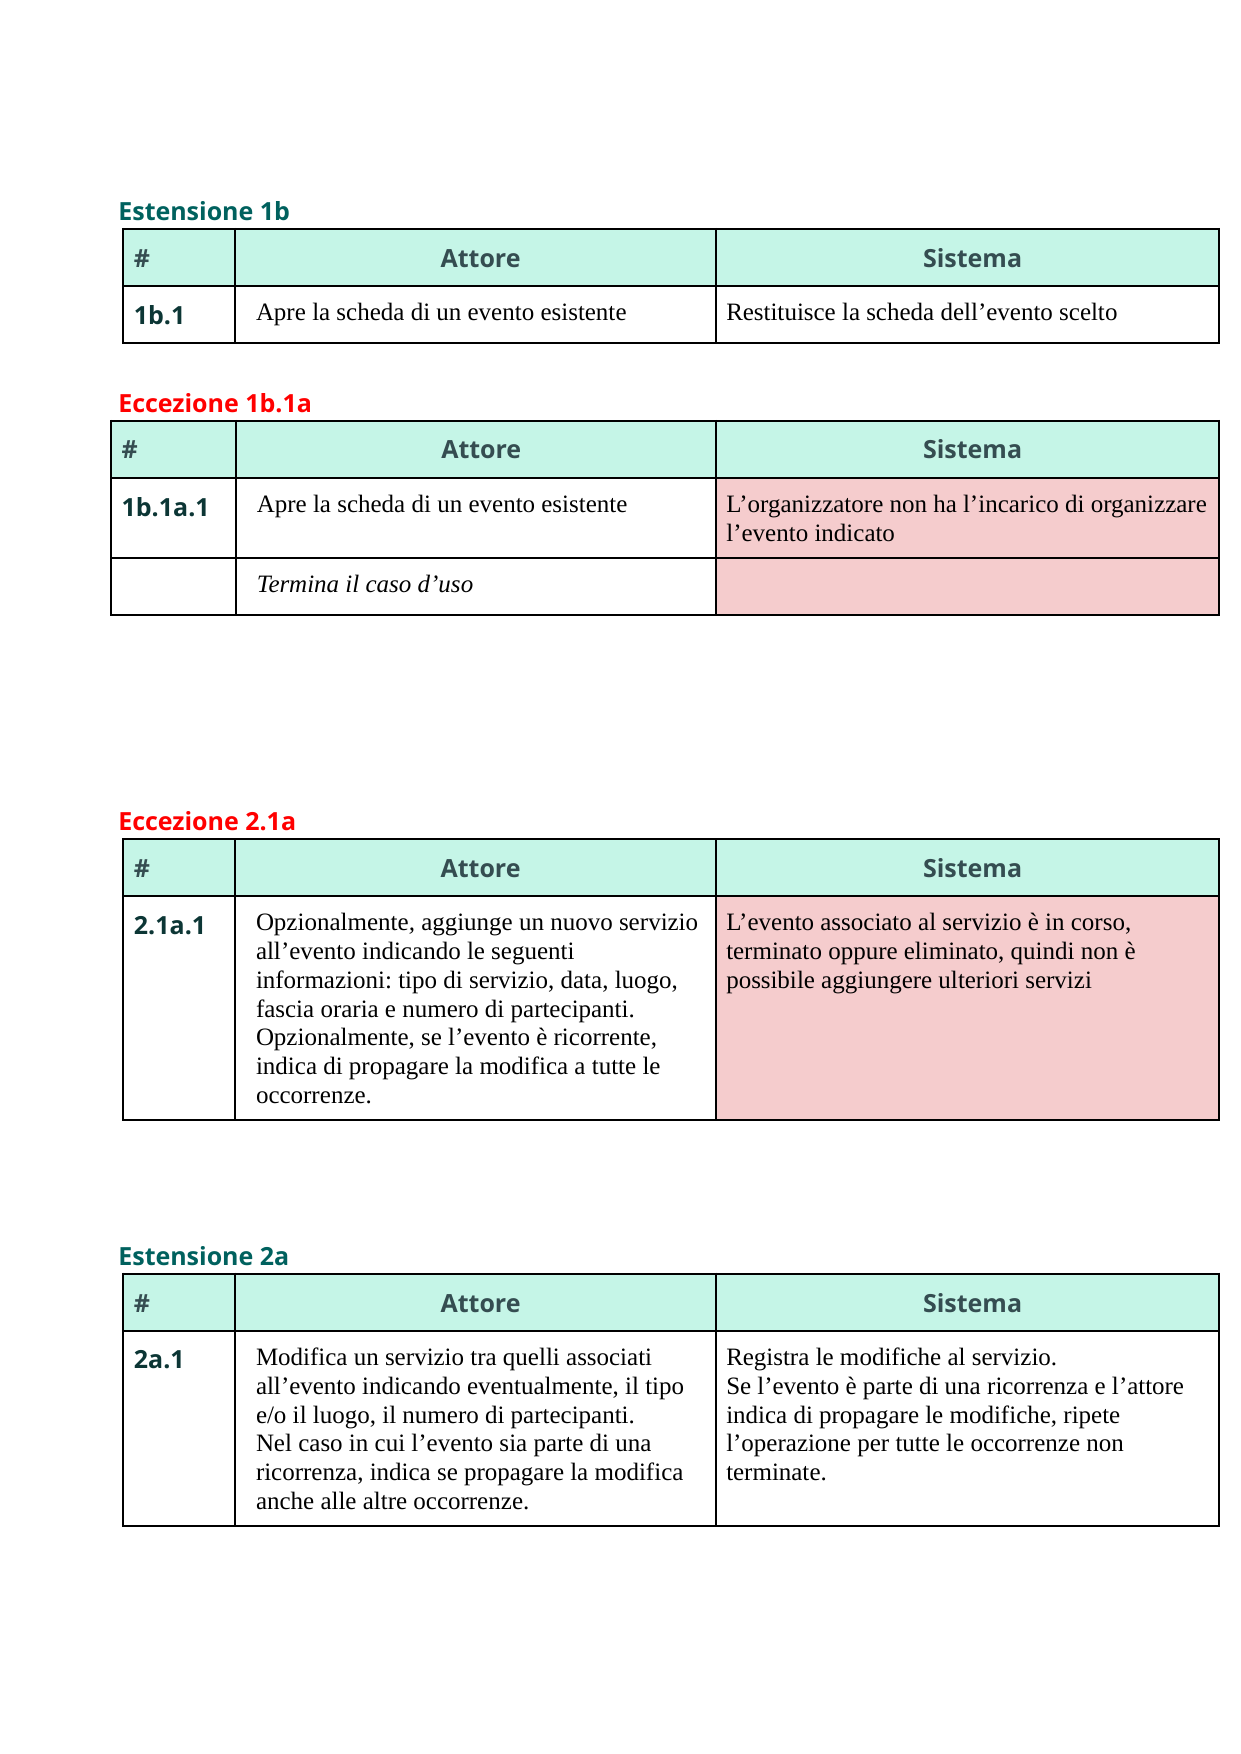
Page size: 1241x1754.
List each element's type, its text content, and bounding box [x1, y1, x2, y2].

table_header Sistema [717, 230, 1218, 285]
table_cell Modifica un servizio tra quelli associati all’evento indicando eventualmente, il tipo e/o il luogo, il numero di partecipanti. Nel caso in cui l’evento sia parte di una ricorrenza, indica se propagare la modifica anche alle altre occorrenze. [236, 1332, 715, 1525]
table_header # [124, 840, 234, 895]
table_header Attore [237, 422, 715, 477]
table_header Sistema [717, 422, 1218, 477]
table_header Sistema [717, 840, 1218, 895]
table_cell Opzionalmente, aggiunge un nuovo servizio all’evento indicando le seguenti informazioni: tipo di servizio, data, luogo, fascia oraria e numero di partecipanti. Opzionalmente, se l’evento è ricorrente, indica di propagare la modifica a tutte le occorrenze. [236, 897, 715, 1119]
table_cell 2.1a.1 [124, 897, 234, 1119]
table_cell [112, 559, 235, 614]
table_header Attore [236, 1275, 715, 1330]
subtitle Estensione 1b [118, 194, 1122, 228]
table_cell [717, 559, 1218, 614]
table_cell L’organizzatore non ha l’incarico di organizzare l’evento indicato [717, 479, 1218, 557]
table_cell 1b.1a.1 [112, 479, 235, 557]
table_header Attore [236, 230, 715, 285]
table_header Attore [236, 840, 715, 895]
table_cell Apre la scheda di un evento esistente [237, 479, 715, 557]
table_cell Registra le modifiche al servizio. Se l’evento è parte di una ricorrenza e l’attore indica di propagare le modifiche, ripete l’operazione per tutte le occorrenze non terminate. [717, 1332, 1218, 1525]
subtitle Eccezione 1b.1a [118, 386, 1122, 420]
table_cell Apre la scheda di un evento esistente [236, 287, 715, 342]
table_cell 2a.1 [124, 1332, 234, 1525]
table_header # [112, 422, 235, 477]
table_header # [124, 230, 234, 285]
subtitle Eccezione 2.1a [118, 804, 1122, 838]
subtitle Estensione 2a [118, 1239, 1122, 1273]
table_header # [124, 1275, 234, 1330]
table_cell Restituisce la scheda dell’evento scelto [717, 287, 1218, 342]
table_header Sistema [717, 1275, 1218, 1330]
table_cell L’evento associato al servizio è in corso, terminato oppure eliminato, quindi non è possibile aggiungere ulteriori servizi [717, 897, 1218, 1119]
table_cell Termina il caso d’uso [237, 559, 715, 614]
table_cell 1b.1 [124, 287, 234, 342]
